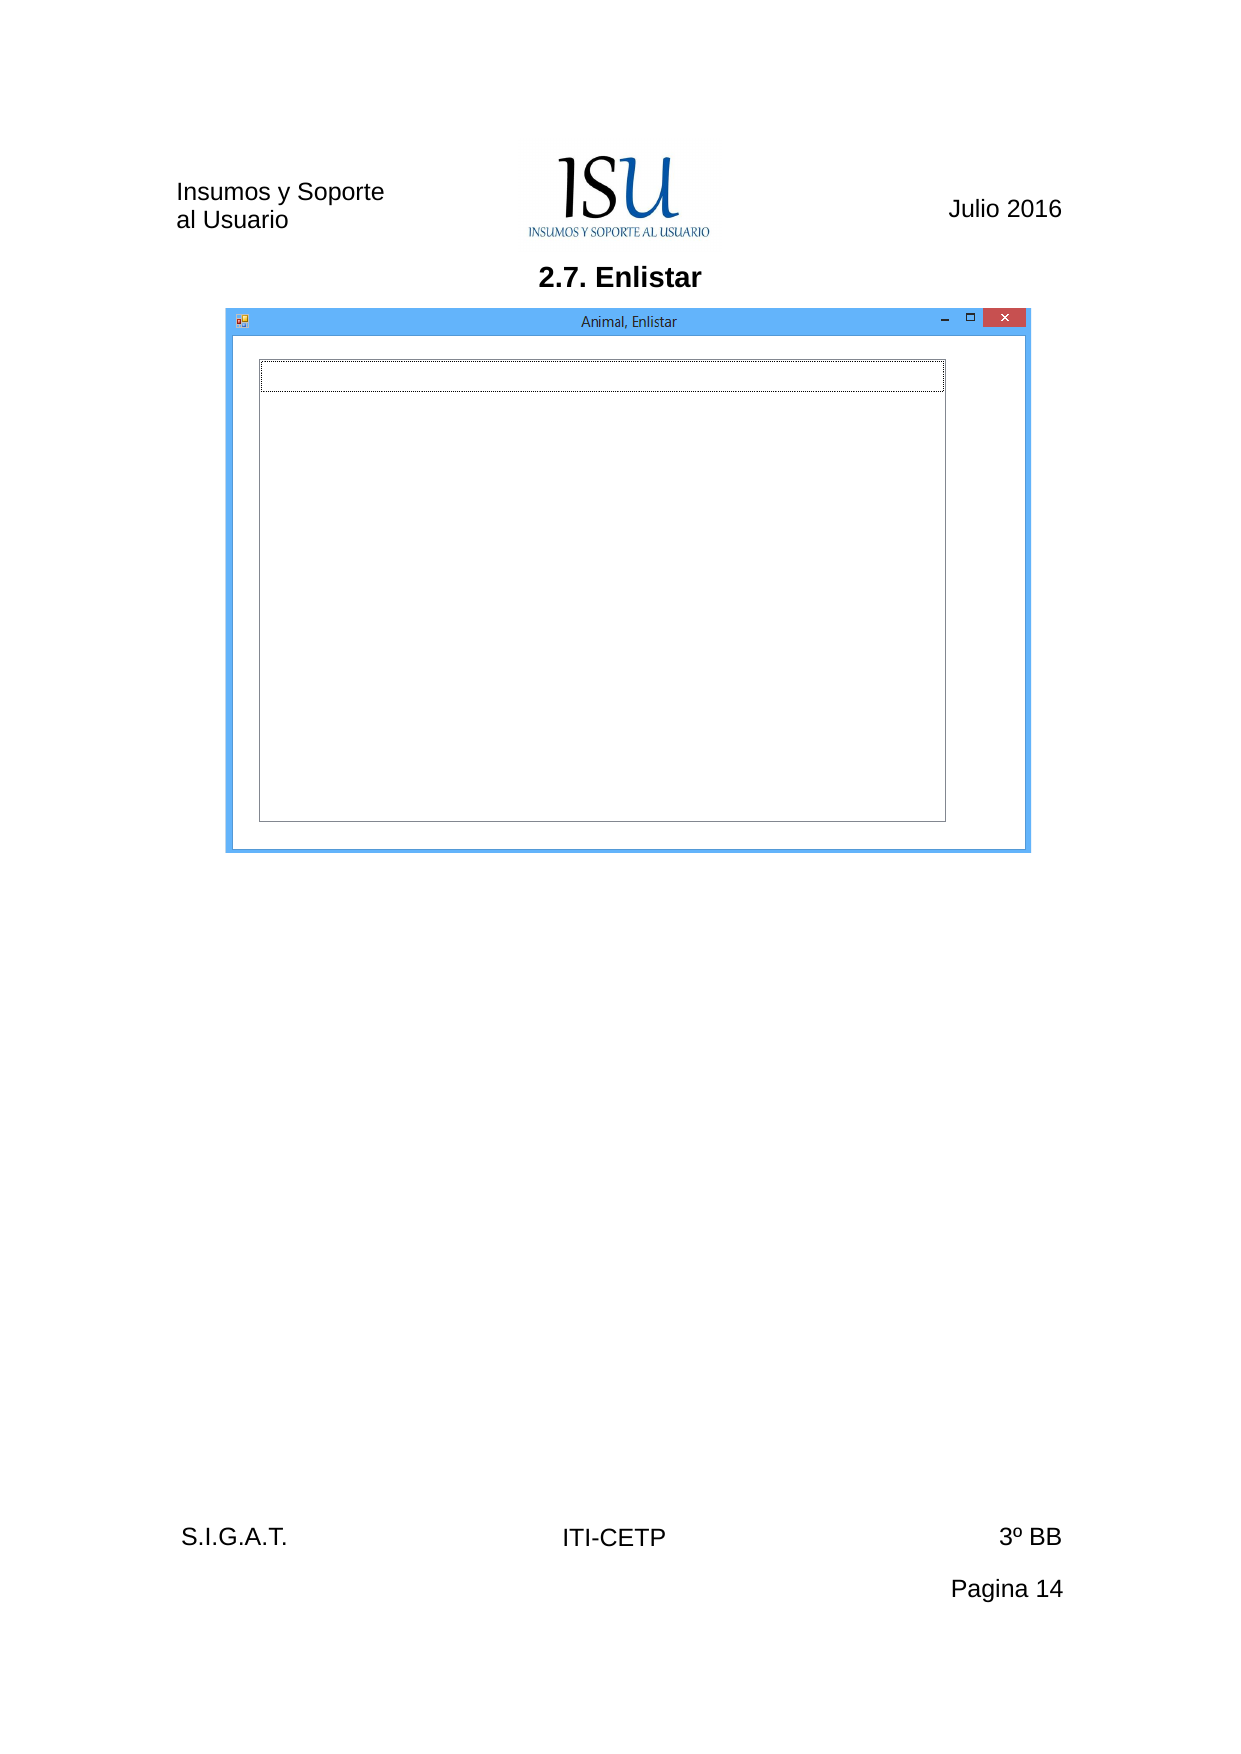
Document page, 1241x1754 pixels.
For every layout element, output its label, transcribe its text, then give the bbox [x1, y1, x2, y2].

text 2.7. Enlistar [177, 260, 1063, 293]
picture [517, 138, 723, 252]
